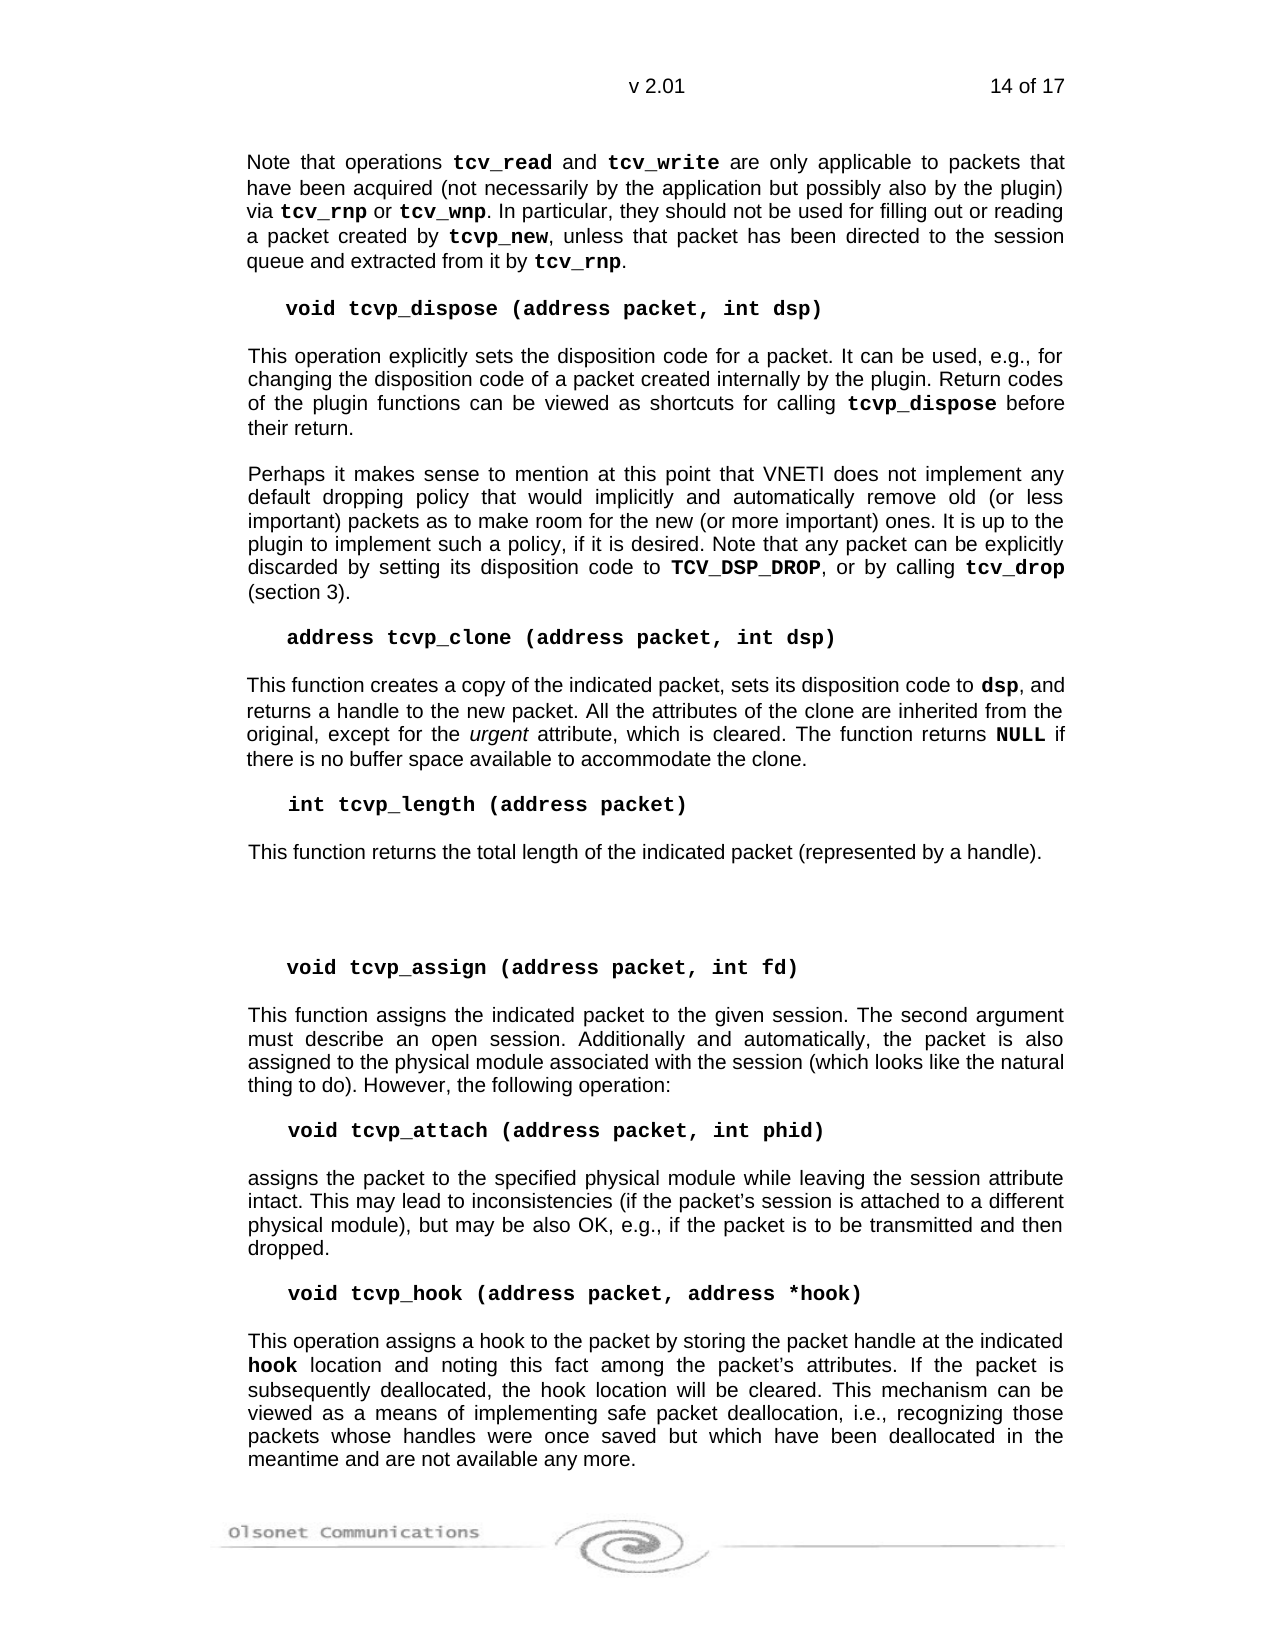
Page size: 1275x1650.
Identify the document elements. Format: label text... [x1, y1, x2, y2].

text void tcvp_hook (address packet, address *hook) [288, 1283, 1065, 1307]
picture [210, 1504, 1065, 1596]
text This function returns the total length of the indicated packet (represented by a handle). [248, 841, 1065, 864]
text address tcvp_clone (address packet, int dsp) [286, 627, 1065, 651]
text This operation explicitly sets the disposition code for a packet. It can be used, e.g., for changing the disposition code of a packet created internally by the plugin. Return codes of the plugin functions can be viewed as shortcuts for calling tcvp_dispose before their return. [248, 345, 1065, 439]
text This operation assigns a hook to the packet by storing the packet handle at the indicated hook location and noting this fact among the packet’s attributes. If the packet is subsequently deallocated, the hook location will be cleared. This mechanism can be viewed as a means of implementing safe packet deallocation, i.e., recognizing those packets whose handles were once saved but which have been deallocated in the meantime and are not available any more. [248, 1330, 1065, 1471]
text This function assigns the indicated packet to the given session. The second argument must describe an open session. Additionally and automatically, the packet is also assigned to the physical module associated with the session (which looks like the natural thing to do). However, the following operation: [248, 1004, 1065, 1097]
text Perhaps it makes sense to mention at this point that VNETI does not implement any default dropping policy that would implicitly and automatically remove old (or less important) packets as to make room for the new (or more important) ones. It is up to the plugin to implement such a policy, if it is desired. Note that any packet can be explicitly discarded by setting its disposition code to TCV_DSP_DROP, or by calling tcv_drop (section 3). [248, 463, 1065, 604]
text int tcvp_length (address packet) [288, 794, 1065, 818]
text This function creates a copy of the indicated packet, sets its disposition code to dsp, and returns a handle to the new packet. All the attributes of the clone are inherited from the original, except for the urgent attribute, which is cleared. The function returns NULL if there is no buffer space available to accommodate the clone. [246, 674, 1065, 771]
text assigns the packet to the specified physical module while leaving the session attribute intact. This may lead to inconsistencies (if the packet’s session is attached to a different physical module), but may be also OK, e.g., if the packet is to be transmitted and then dropped. [248, 1167, 1065, 1260]
text Note that operations tcv_read and tcv_write are only applicable to packets that have been acquired (not necessarily by the application but possibly also by the plugin) via tcv_rnp or tcv_wnp. In particular, they should not be used for filling out or reading a packet created by tcvp_new, unless that packet has been directed to the session queue and extracted from it by tcv_rnp. [246, 151, 1065, 274]
text void tcvp_attach (address packet, int phid) [288, 1120, 1065, 1144]
text void tcvp_assign (address packet, int fd) [286, 957, 1065, 981]
text void tcvp_dispose (address packet, int dsp) [285, 298, 1065, 321]
